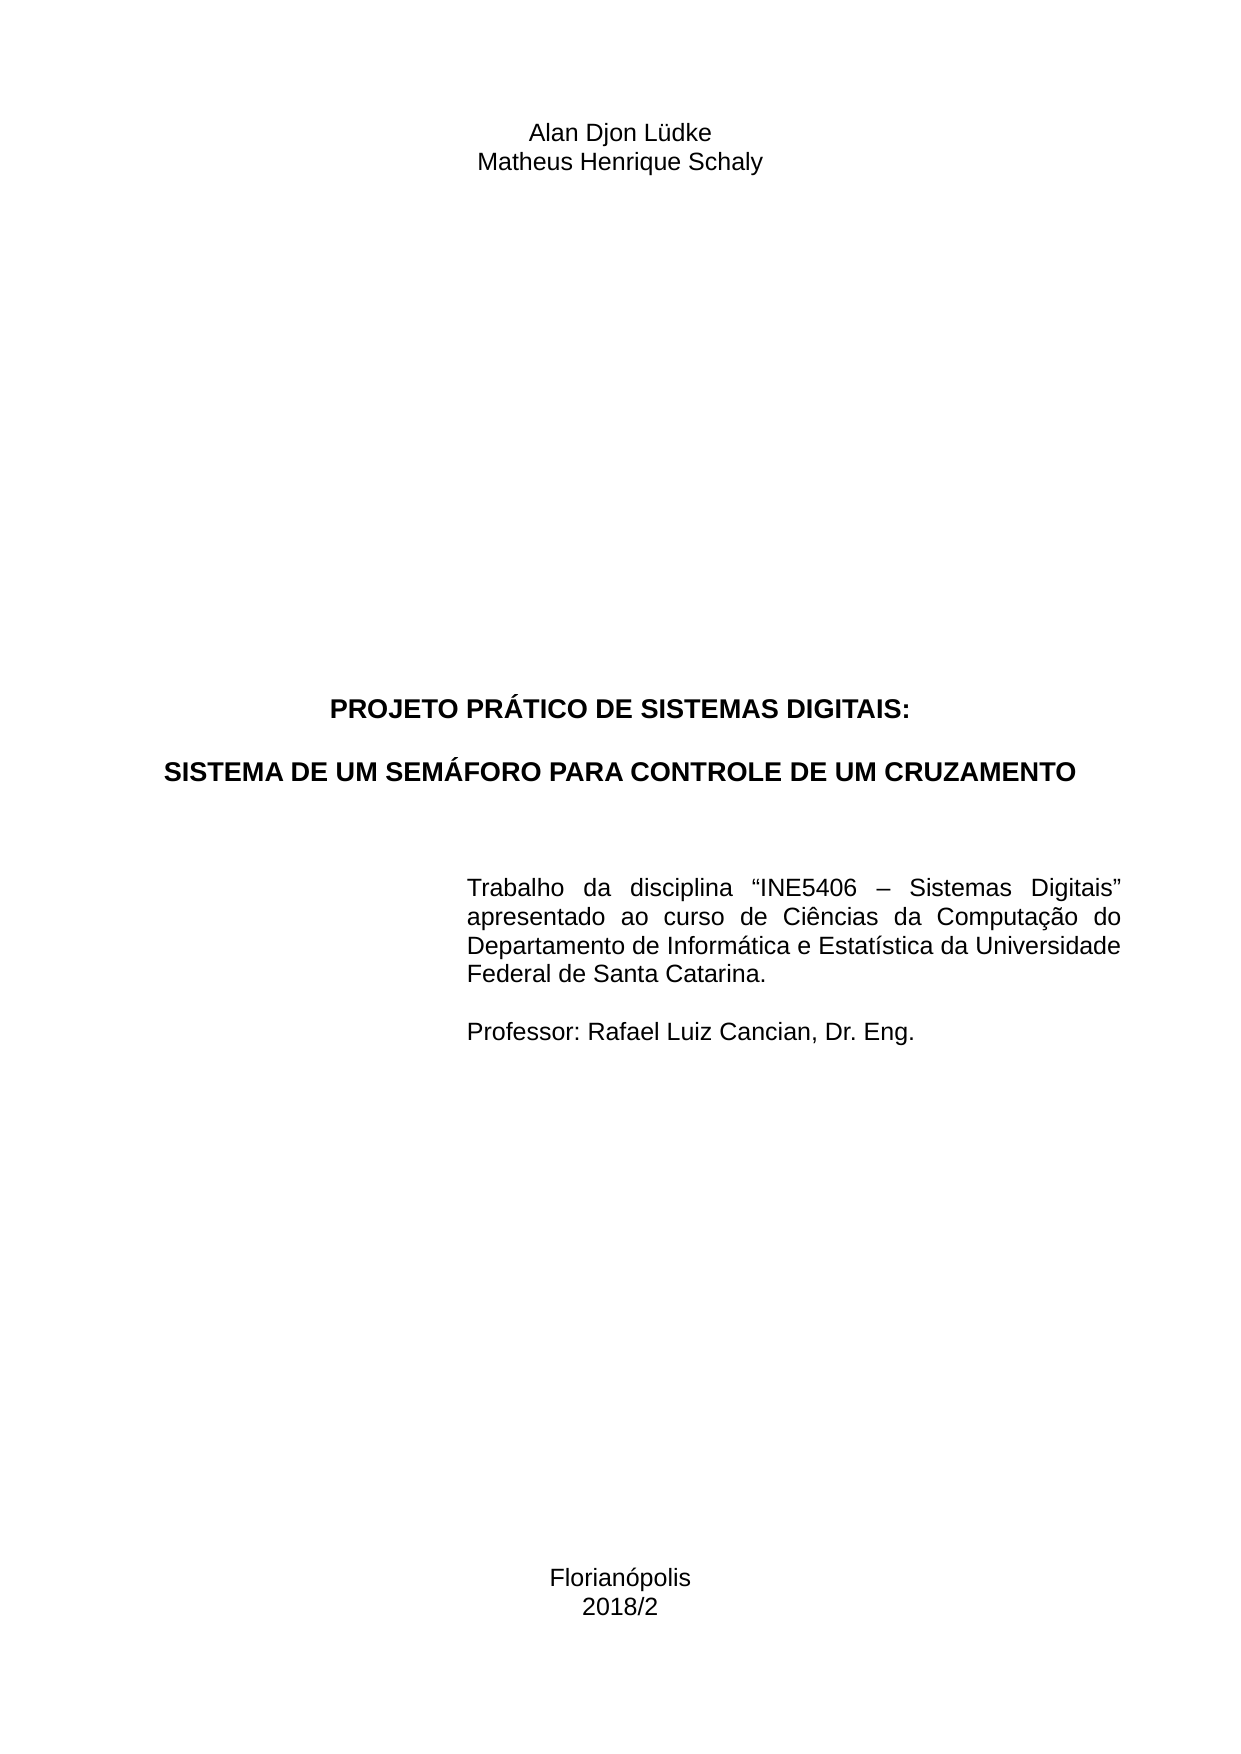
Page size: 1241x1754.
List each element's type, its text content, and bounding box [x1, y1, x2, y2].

text Florianópolis [118, 1563, 1122, 1592]
text 2018/2 [118, 1592, 1122, 1621]
text Professor: Rafael Luiz Cancian, Dr. Eng. [467, 1017, 1122, 1046]
text PROJETO PRÁTICO DE SISTEMAS DIGITAIS: [118, 693, 1122, 724]
text SISTEMA DE UM SEMÁFORO PARA CONTROLE DE UM CRUZAMENTO [118, 756, 1122, 787]
text Alan Djon Lüdke [118, 118, 1122, 147]
text Trabalho da disciplina “INE5406 – Sistemas Digitais” apresentado ao curso de Ciências da Computação do Departamento de Informática e Estatística da Universidade Federal de Santa Catarina. [467, 873, 1122, 988]
text Matheus Henrique Schaly [118, 147, 1122, 176]
